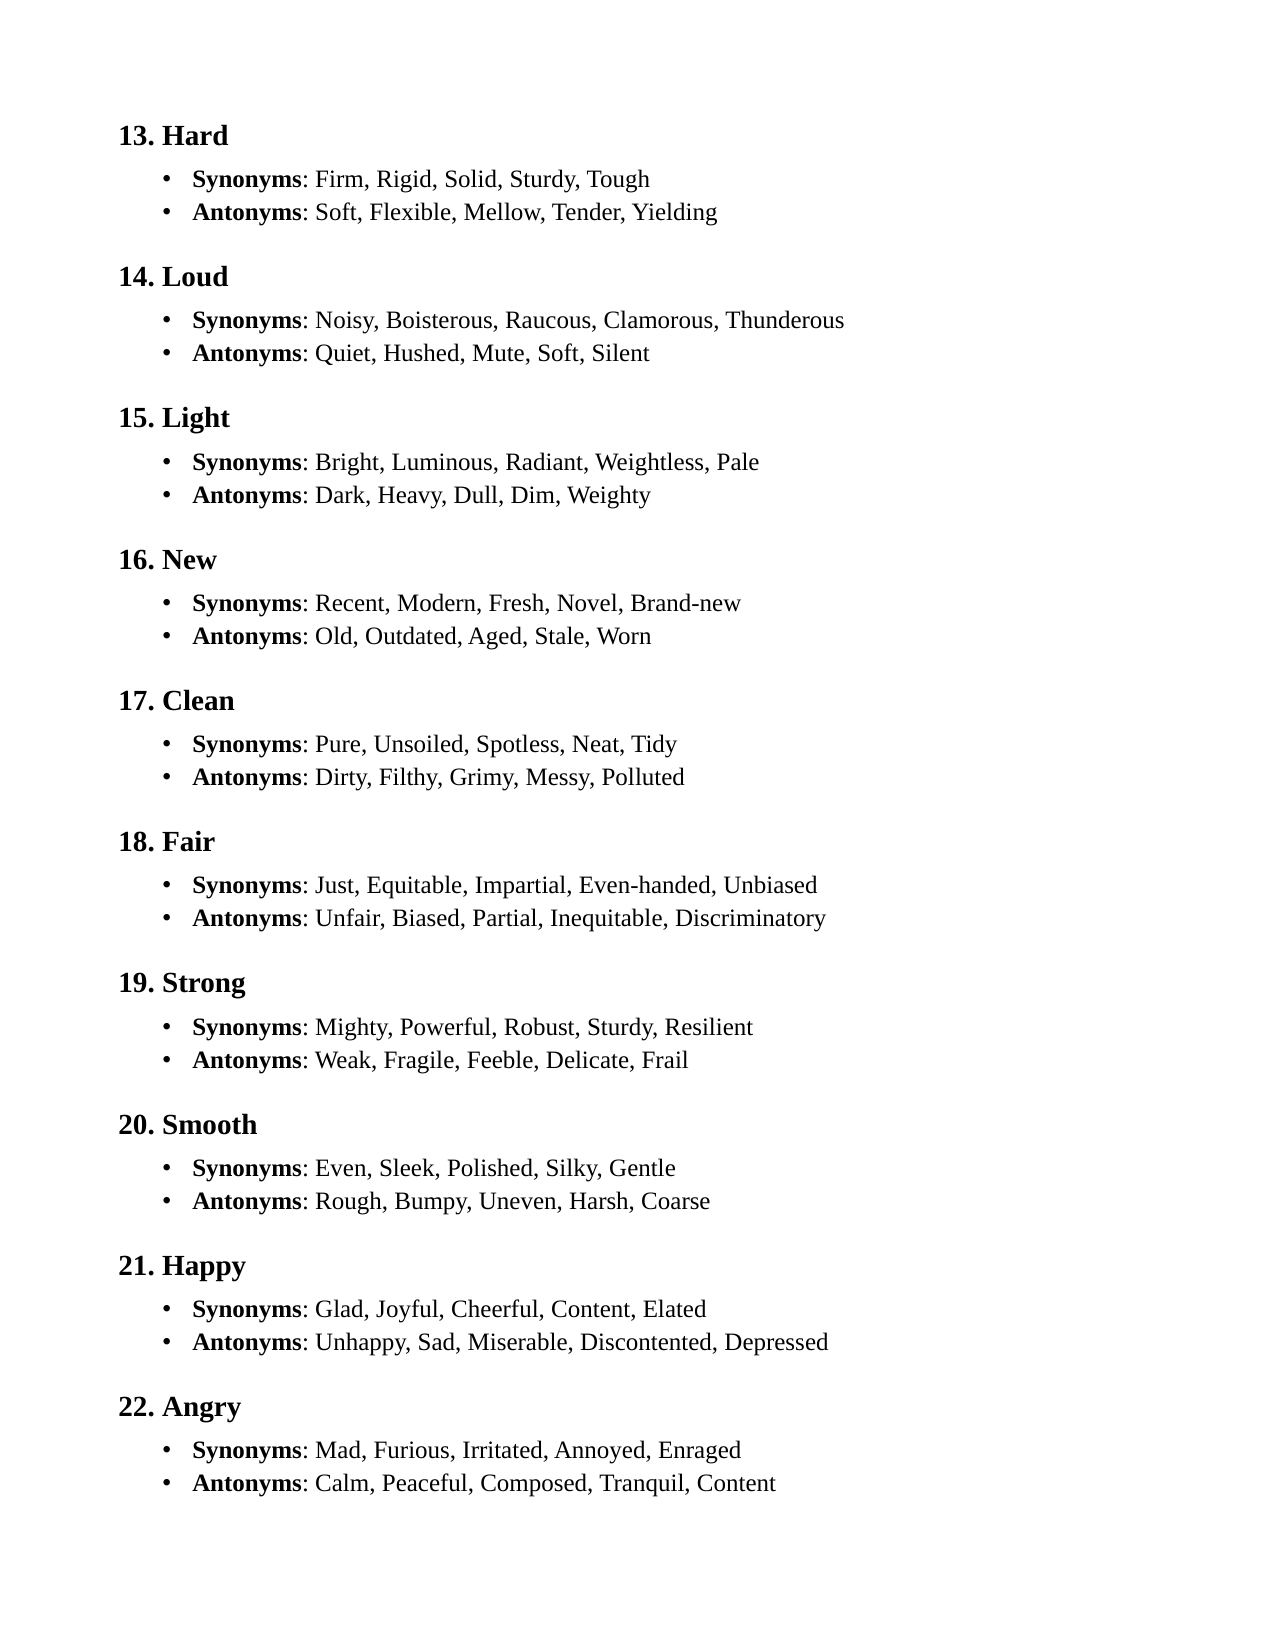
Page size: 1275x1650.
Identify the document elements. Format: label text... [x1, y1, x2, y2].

subtitle 18. Fair [118, 824, 1157, 858]
list Antonyms: Calm, Peaceful, Composed, Tranquil, Content [162, 1468, 1157, 1497]
list Synonyms: Noisy, Boisterous, Raucous, Clamorous, Thunderous [162, 305, 1157, 334]
subtitle 20. Smooth [118, 1107, 1157, 1140]
subtitle 21. Happy [118, 1248, 1157, 1282]
list Synonyms: Mad, Furious, Irritated, Annoyed, Enraged [162, 1435, 1157, 1464]
list Antonyms: Quiet, Hushed, Mute, Soft, Silent [162, 338, 1157, 367]
subtitle 19. Strong [118, 966, 1157, 999]
subtitle 22. Angry [118, 1389, 1157, 1423]
list Synonyms: Even, Sleek, Polished, Silky, Gentle [162, 1153, 1157, 1182]
subtitle 13. Hard [118, 118, 1157, 152]
list Antonyms: Dirty, Filthy, Grimy, Messy, Polluted [162, 762, 1157, 791]
list Antonyms: Weak, Fragile, Feeble, Delicate, Frail [162, 1045, 1157, 1073]
subtitle 15. Light [118, 401, 1157, 434]
list Synonyms: Just, Equitable, Impartial, Even-handed, Unbiased [162, 870, 1157, 899]
list Antonyms: Rough, Bumpy, Uneven, Harsh, Coarse [162, 1186, 1157, 1215]
list Synonyms: Recent, Modern, Fresh, Novel, Brand-new [162, 588, 1157, 617]
list Synonyms: Bright, Luminous, Radiant, Weightless, Pale [162, 447, 1157, 475]
list Synonyms: Firm, Rigid, Solid, Sturdy, Tough [162, 164, 1157, 193]
list Antonyms: Unhappy, Sad, Miserable, Discontented, Depressed [162, 1327, 1157, 1356]
list Synonyms: Pure, Unsoiled, Spotless, Neat, Tidy [162, 729, 1157, 758]
list Antonyms: Dark, Heavy, Dull, Dim, Weighty [162, 480, 1157, 508]
subtitle 17. Clean [118, 683, 1157, 717]
list Antonyms: Unfair, Biased, Partial, Inequitable, Discriminatory [162, 903, 1157, 932]
list Synonyms: Mighty, Powerful, Robust, Sturdy, Resilient [162, 1012, 1157, 1040]
subtitle 16. New [118, 542, 1157, 575]
list Synonyms: Glad, Joyful, Cheerful, Content, Elated [162, 1294, 1157, 1323]
subtitle 14. Loud [118, 259, 1157, 293]
list Antonyms: Soft, Flexible, Mellow, Tender, Yielding [162, 197, 1157, 226]
list Antonyms: Old, Outdated, Aged, Stale, Worn [162, 621, 1157, 650]
